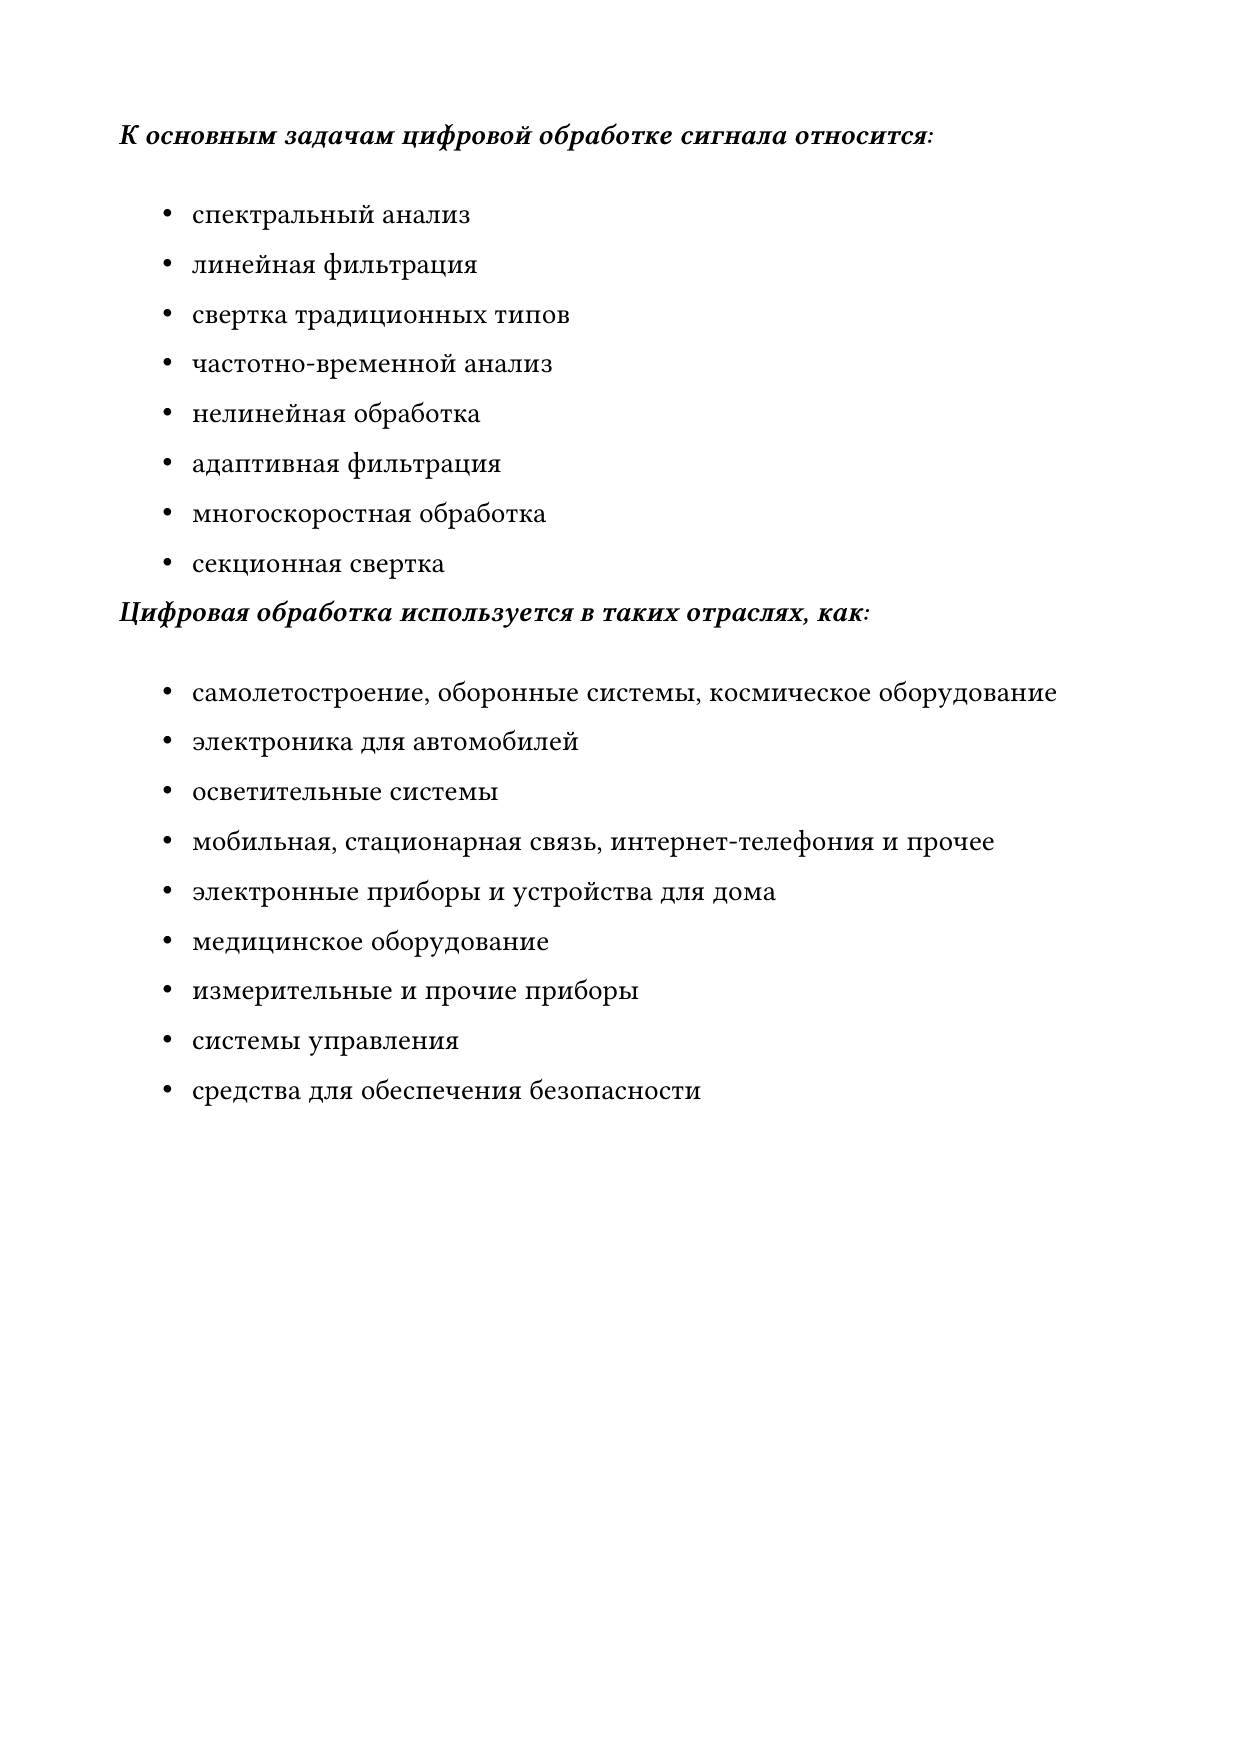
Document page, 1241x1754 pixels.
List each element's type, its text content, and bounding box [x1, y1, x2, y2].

list электроника для автомобилей [162, 725, 1122, 758]
list спектральный анализ [162, 197, 1122, 231]
text Цифровая обработка используется в таких отраслях, как: [118, 596, 1122, 629]
list секционная свертка [162, 546, 1122, 579]
list измерительные и прочие приборы [162, 974, 1122, 1007]
list медицинское оборудование [162, 924, 1122, 957]
list адаптивная фильтрация [162, 446, 1122, 479]
list частотно-временной анализ [162, 347, 1122, 380]
list осветительные системы [162, 774, 1122, 808]
list самолетостроение, оборонные системы, космическое оборудование [162, 675, 1122, 708]
list мобильная, стационарная связь, интернет-телефония и прочее [162, 824, 1122, 858]
list системы управления [162, 1023, 1122, 1057]
list нелинейная обработка [162, 397, 1122, 430]
list многоскоростная обработка [162, 496, 1122, 529]
text К основным задачам цифровой обработке сигнала относится: [118, 118, 1122, 151]
list линейная фильтрация [162, 247, 1122, 280]
list средства для обеспечения безопасности [162, 1073, 1122, 1107]
list свертка традиционных типов [162, 297, 1122, 330]
list электронные приборы и устройства для дома [162, 874, 1122, 907]
